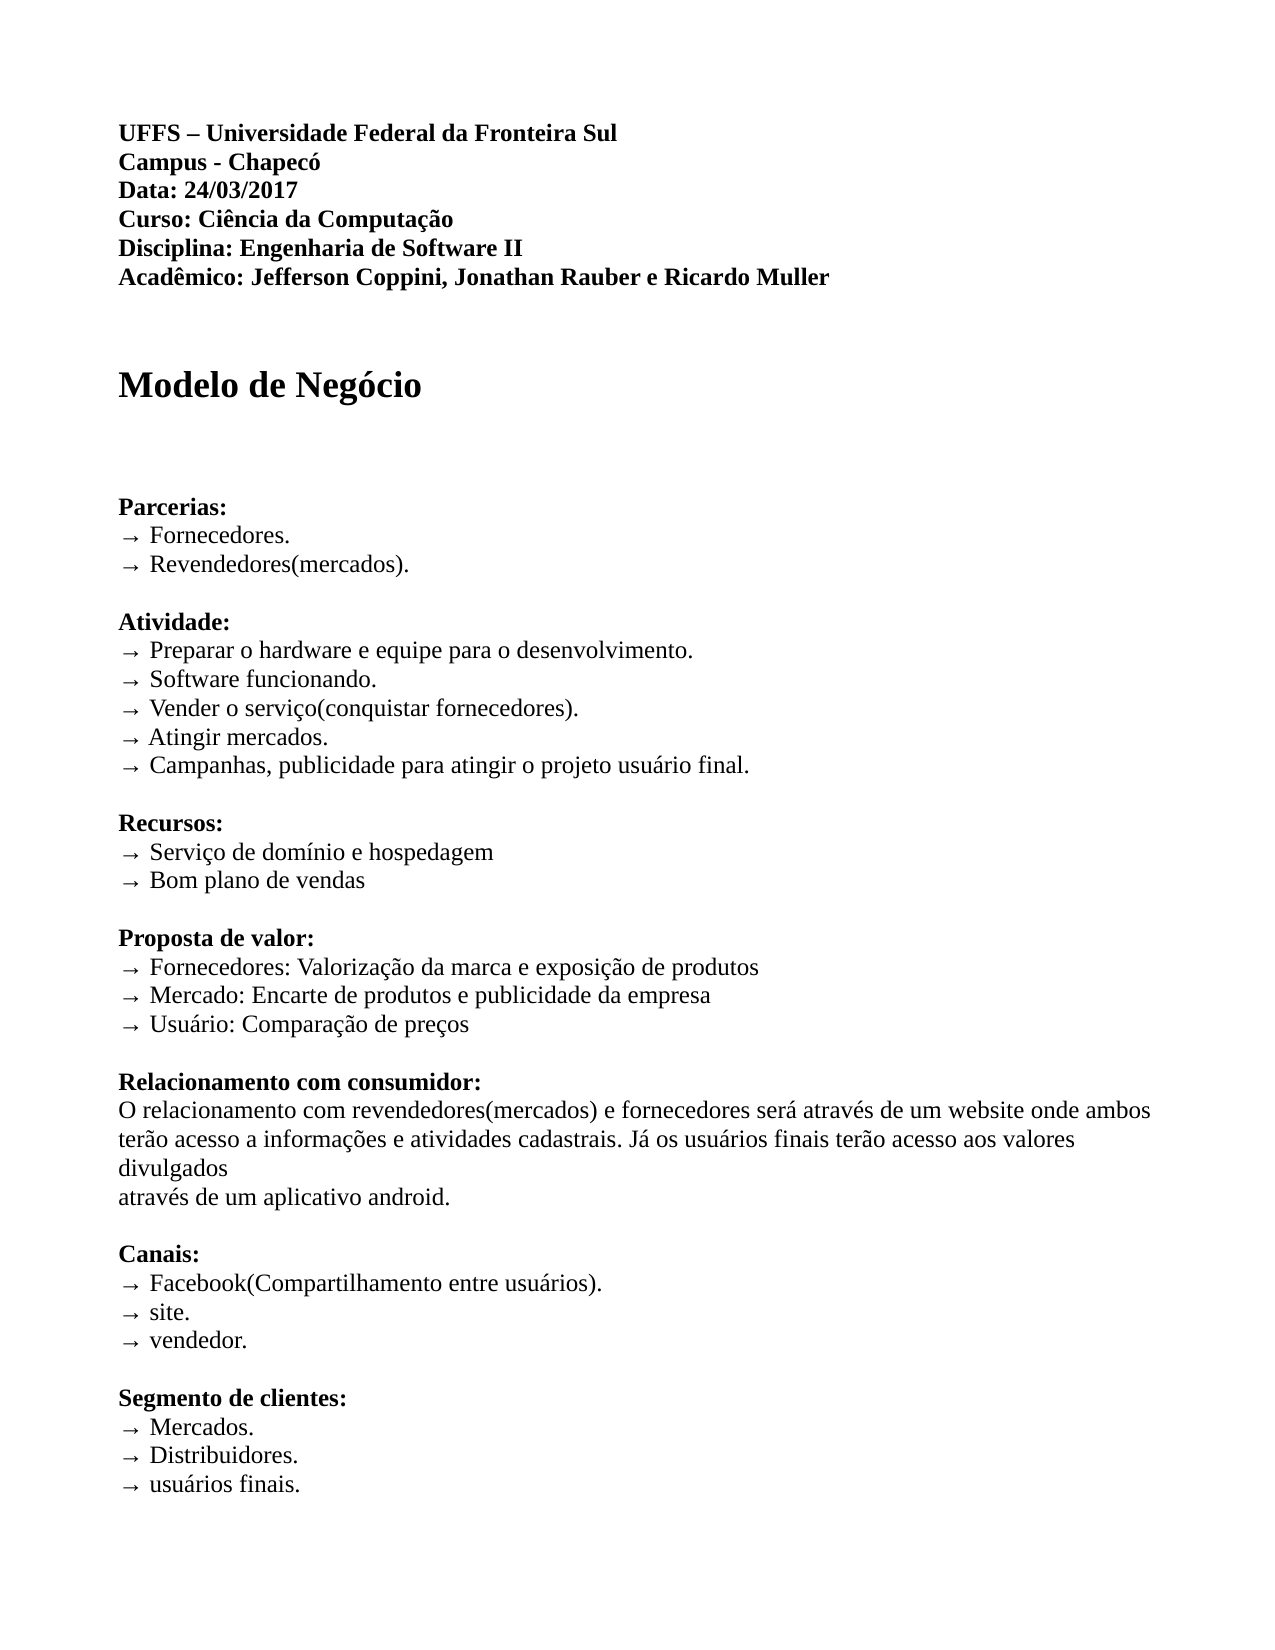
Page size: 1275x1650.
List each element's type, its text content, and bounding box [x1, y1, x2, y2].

text Acadêmico: Jefferson Coppini, Jonathan Rauber e Ricardo Muller [118, 262, 1157, 291]
text → Fornecedores. [118, 521, 1157, 549]
text O relacionamento com revendedores(mercados) e fornecedores será através de um website onde ambos [118, 1096, 1157, 1124]
text → Serviço de domínio e hospedagem [118, 837, 1157, 866]
text → vendedor. [118, 1326, 1157, 1354]
text → Campanhas, publicidade para atingir o projeto usuário final. [118, 751, 1157, 779]
text → Fornecedores: Valorização da marca e exposição de produtos [118, 952, 1157, 981]
text Recursos: [118, 808, 1157, 837]
text → Atingir mercados. [118, 722, 1157, 751]
text → Vender o serviço(conquistar fornecedores). [118, 693, 1157, 722]
text Campus - Chapecó [118, 147, 1157, 176]
text → Software funcionando. [118, 664, 1157, 693]
text através de um aplicativo android. [118, 1182, 1157, 1211]
text Atividade: [118, 607, 1157, 636]
text → Mercados. [118, 1412, 1157, 1441]
text → usuários finais. [118, 1469, 1157, 1498]
text → Usuário: Comparação de preços [118, 1009, 1157, 1038]
text → Facebook(Compartilhamento entre usuários). [118, 1268, 1157, 1297]
text UFFS – Universidade Federal da Fronteira Sul [118, 118, 1157, 147]
text Relacionamento com consumidor: [118, 1067, 1157, 1096]
text terão acesso a informações e atividades cadastrais. Já os usuários finais terão acesso aos valores divulgados [118, 1124, 1157, 1182]
text Proposta de valor: [118, 923, 1157, 952]
text → Preparar o hardware e equipe para o desenvolvimento. [118, 636, 1157, 664]
text Modelo de Negócio [118, 362, 1157, 406]
text Disciplina: Engenharia de Software II [118, 233, 1157, 262]
text → Revendedores(mercados). [118, 549, 1157, 578]
text Canais: [118, 1239, 1157, 1268]
text Segmento de clientes: [118, 1383, 1157, 1412]
text → Mercado: Encarte de produtos e publicidade da empresa [118, 981, 1157, 1009]
text Parcerias: [118, 492, 1157, 521]
text → Distribuidores. [118, 1441, 1157, 1469]
text Curso: Ciência da Computação [118, 204, 1157, 233]
text → Bom plano de vendas [118, 866, 1157, 894]
text Data: 24/03/2017 [118, 176, 1157, 204]
text → site. [118, 1297, 1157, 1326]
